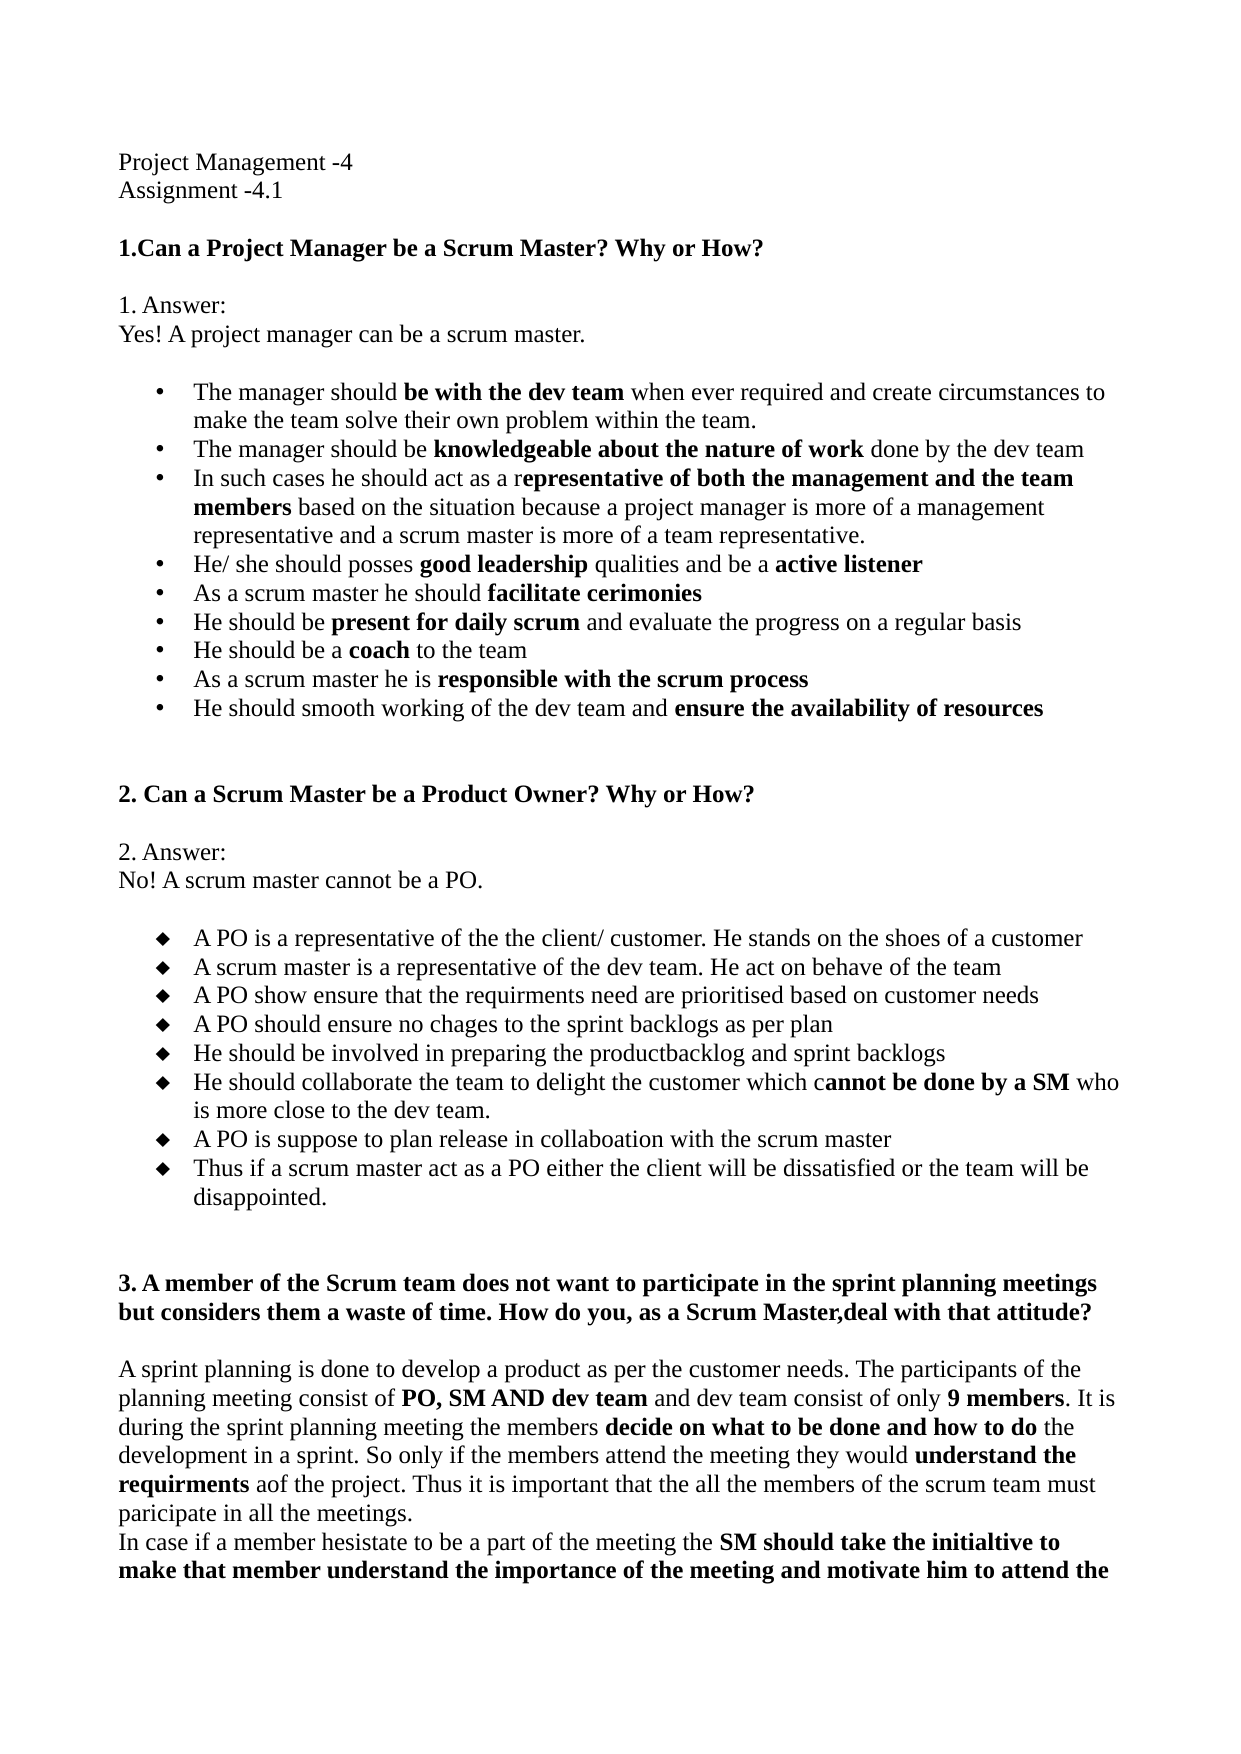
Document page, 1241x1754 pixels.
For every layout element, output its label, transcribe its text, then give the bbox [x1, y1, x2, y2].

list A PO show ensure that the requirments need are prioritised based on customer needs [156, 981, 1122, 1009]
list He should smooth working of the dev team and ensure the availability of resources [156, 693, 1122, 722]
text Assignment -4.1 [118, 176, 1122, 204]
list Thus if a scrum master act as a PO either the client will be dissatisfied or the team will be disappointed. [156, 1153, 1122, 1211]
list In such cases he should act as a representative of both the management and the team members based on the situation because a project manager is more of a management representative and a scrum master is more of a team representative. [156, 463, 1122, 549]
list The manager should be knowledgeable about the nature of work done by the dev team [156, 434, 1122, 463]
text 2. Can a Scrum Master be a Product Owner? Why or How? [118, 779, 1122, 808]
text 2. Answer: [118, 837, 1122, 866]
list He should be involved in preparing the productbacklog and sprint backlogs [156, 1038, 1122, 1067]
list A PO is suppose to plan release in collaboation with the scrum master [156, 1124, 1122, 1153]
list A scrum master is a representative of the dev team. He act on behave of the team [156, 952, 1122, 981]
list A PO is a representative of the the client/ customer. He stands on the shoes of a customer [156, 923, 1122, 952]
text A sprint planning is done to develop a product as per the customer needs. The participants of the planning meeting consist of PO, SM AND dev team and dev team consist of only 9 members. It is during the sprint planning meeting the members decide on what to be done and how to do the development in a sprint. So only if the members attend the meeting they would understand the requirments aof the project. Thus it is important that the all the members of the scrum team must paricipate in all the meetings. [118, 1354, 1122, 1527]
list He/ she should posses good leadership qualities and be a active listener [156, 549, 1122, 578]
text 1.Can a Project Manager be a Scrum Master? Why or How? [118, 233, 1122, 262]
list He should be a coach to the team [156, 636, 1122, 664]
list A PO should ensure no chages to the sprint backlogs as per plan [156, 1009, 1122, 1038]
text No! A scrum master cannot be a PO. [118, 866, 1122, 894]
list He should be present for daily scrum and evaluate the progress on a regular basis [156, 607, 1122, 636]
text 1. Answer: [118, 291, 1122, 319]
text In case if a member hesistate to be a part of the meeting the SM should take the initialtive to make that member understand the importance of the meeting and motivate him to attend the [118, 1527, 1122, 1584]
text 3. A member of the Scrum team does not want to participate in the sprint planning meetings but considers them a waste of time. How do you, as a Scrum Master,deal with that attitude? [118, 1268, 1122, 1326]
list The manager should be with the dev team when ever required and create circumstances to make the team solve their own problem within the team. [156, 377, 1122, 434]
list He should collaborate the team to delight the customer which cannot be done by a SM who is more close to the dev team. [156, 1067, 1122, 1124]
text Yes! A project manager can be a scrum master. [118, 319, 1122, 348]
list As a scrum master he should facilitate cerimonies [156, 578, 1122, 607]
list As a scrum master he is responsible with the scrum process [156, 664, 1122, 693]
text Project Management -4 [118, 147, 1122, 176]
